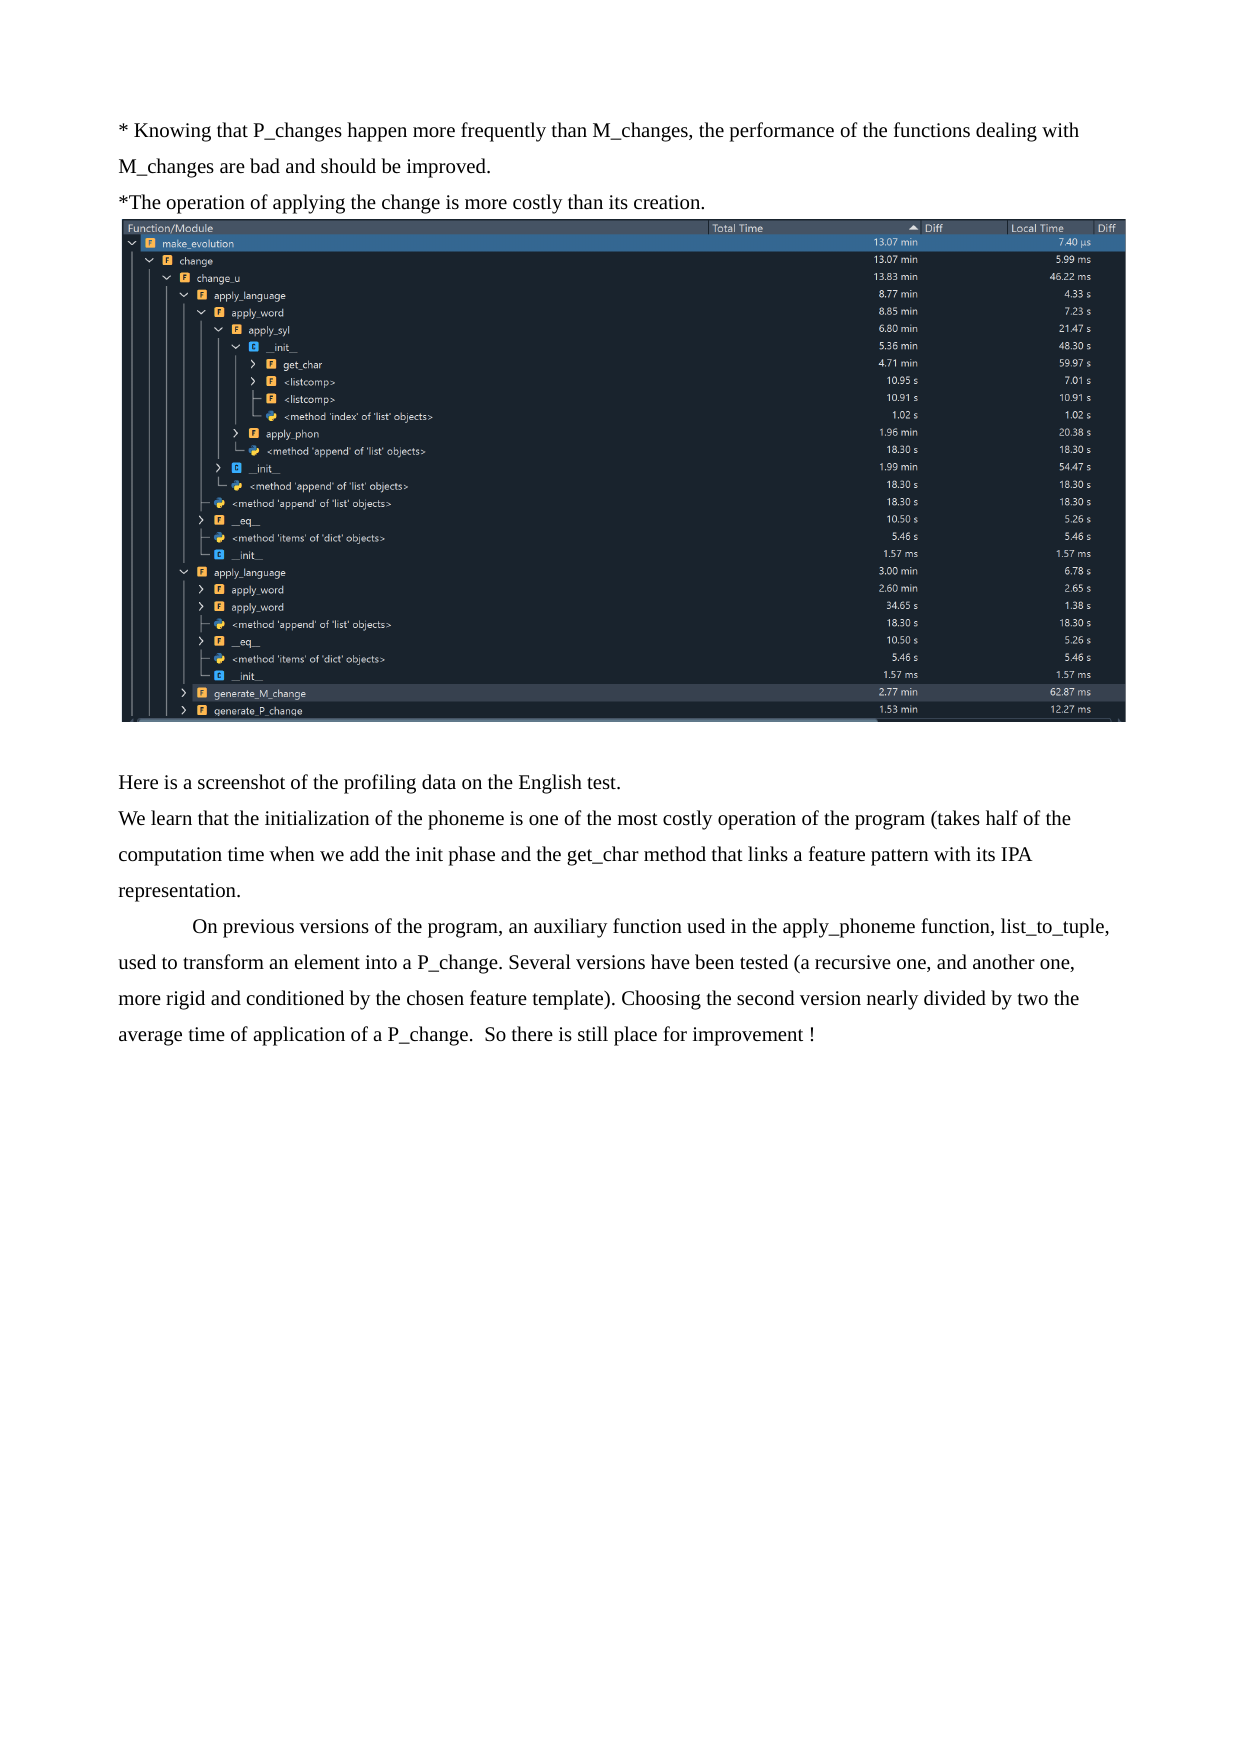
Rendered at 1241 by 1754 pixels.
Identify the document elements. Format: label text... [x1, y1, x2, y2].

text Here is a screenshot of the profiling data on the English test. [118, 770, 1122, 794]
text We learn that the initialization of the phoneme is one of the most costly operation of the program (takes half of the computation time when we add the init phase and the get_char method that links a feature pattern with its IPA representation. [118, 806, 1122, 902]
text On previous versions of the program, an auxiliary function used in the apply_phoneme function, list_to_tuple, used to transform an element into a P_change. Several versions have been tested (a recursive one, and another one, more rigid and conditioned by the chosen feature template). Choosing the second version nearly divided by two the average time of application of a P_change. So there is still place for improvement ! [118, 914, 1122, 1046]
picture [121, 219, 1126, 722]
text * Knowing that P_changes happen more frequently than M_changes, the performance of the functions dealing with M_changes are bad and should be improved. [118, 118, 1122, 178]
text *The operation of applying the change is more costly than its creation. [118, 190, 1122, 214]
